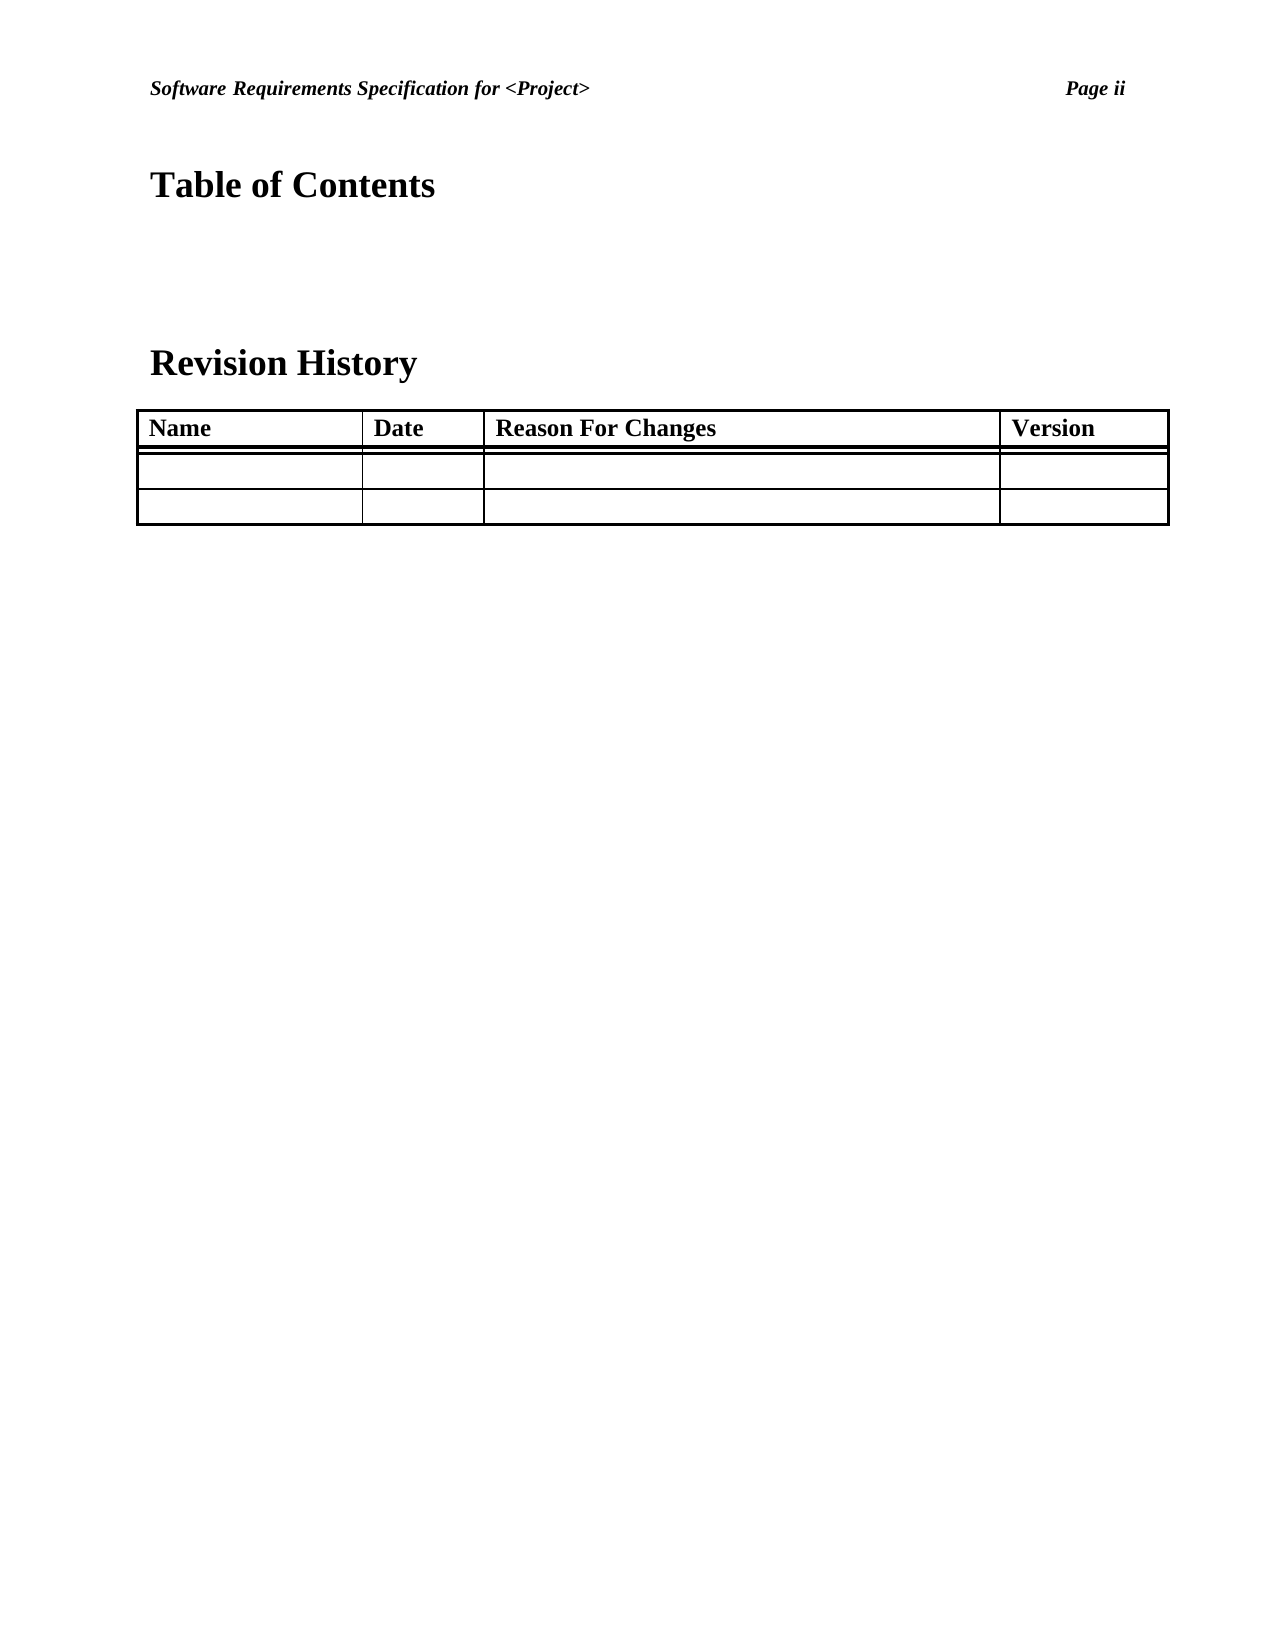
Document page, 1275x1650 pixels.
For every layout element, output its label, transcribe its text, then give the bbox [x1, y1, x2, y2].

table_cell [363, 455, 483, 488]
table_header Date [363, 412, 483, 445]
text Revision History [150, 341, 1125, 384]
text Table of Contents [150, 162, 1125, 206]
table_cell [485, 455, 999, 488]
table_header Reason For Changes [485, 412, 999, 445]
table_cell [1001, 455, 1167, 488]
table_header Name [139, 412, 362, 445]
table_cell [139, 490, 362, 523]
table_cell [1001, 490, 1167, 523]
table_cell [363, 490, 483, 523]
table_cell [485, 490, 999, 523]
table_cell [139, 455, 362, 488]
table_header Version [1001, 412, 1167, 445]
